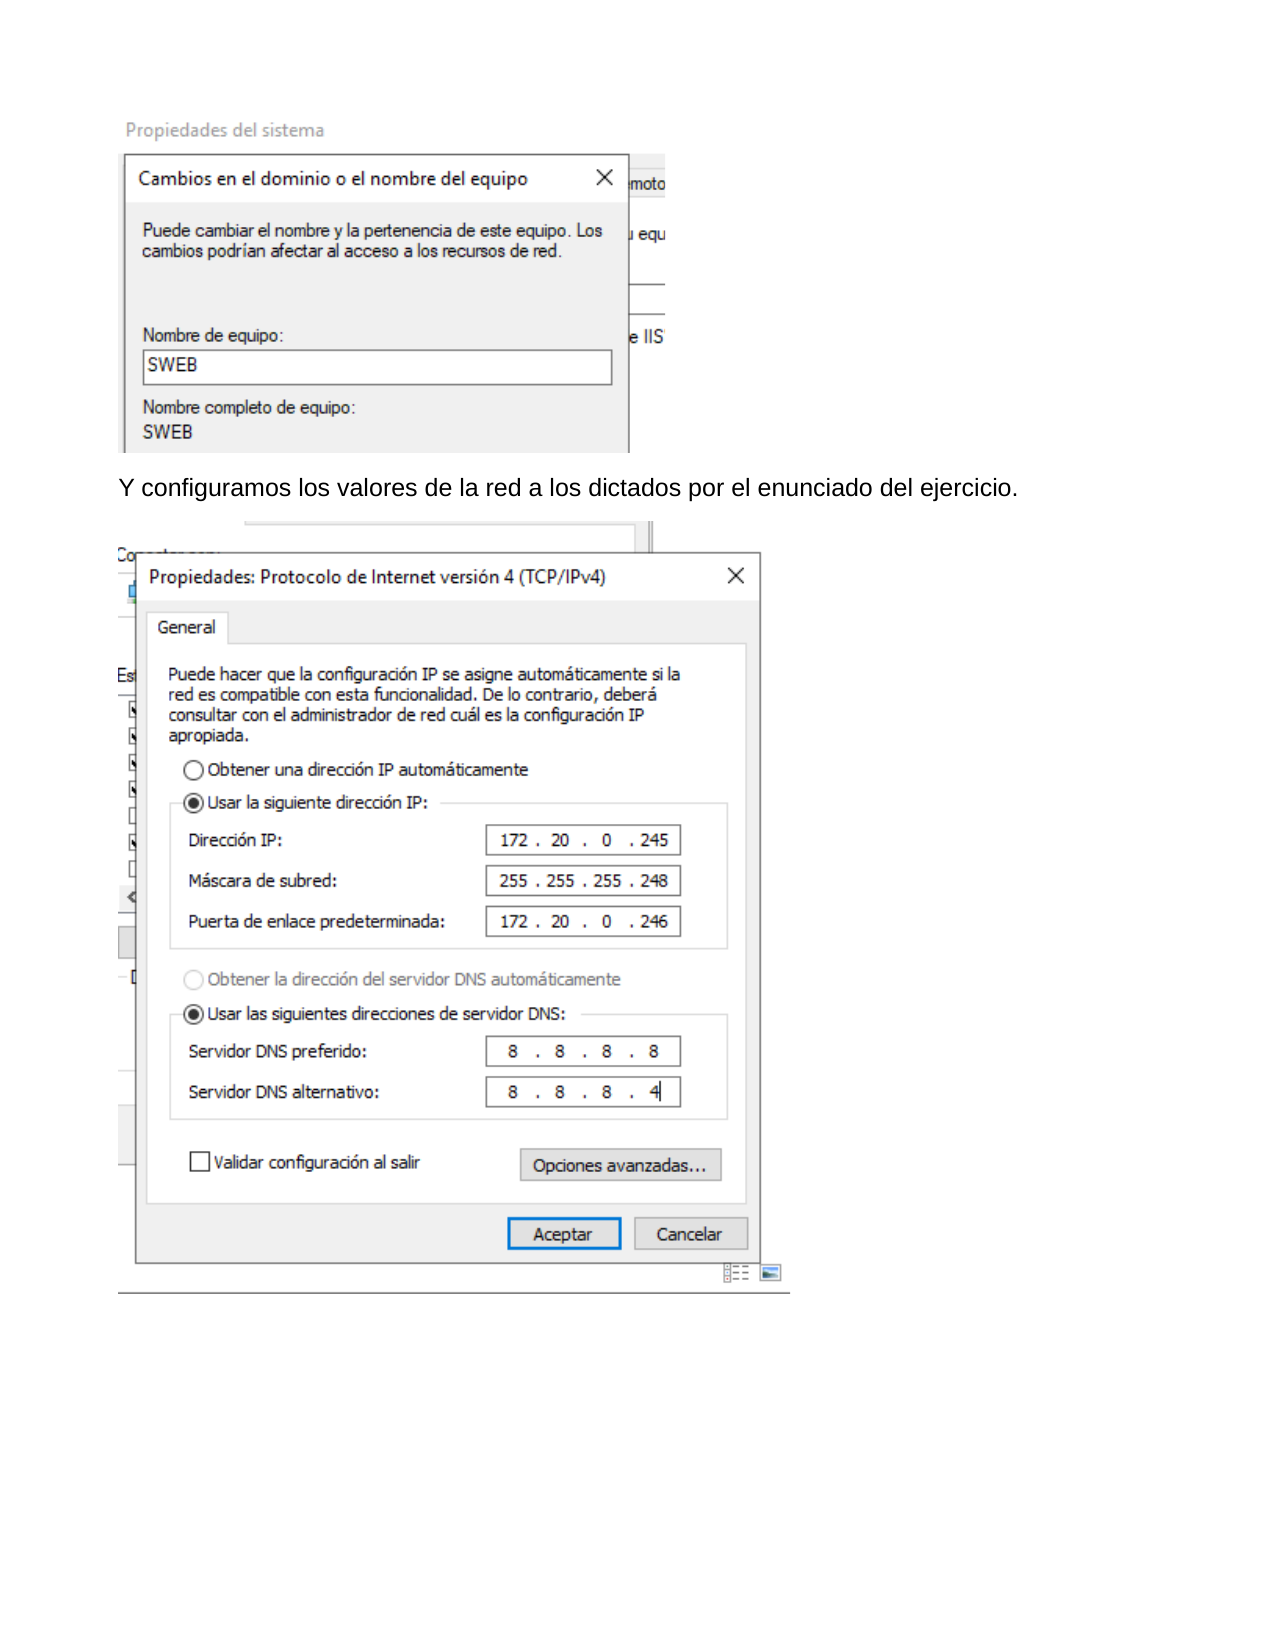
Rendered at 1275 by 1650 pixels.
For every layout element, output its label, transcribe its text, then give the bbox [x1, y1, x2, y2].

picture [118, 118, 665, 453]
picture [118, 521, 790, 1294]
text Y configuramos los valores de la red a los dictados por el enunciado del ejercicio. [118, 473, 1157, 502]
